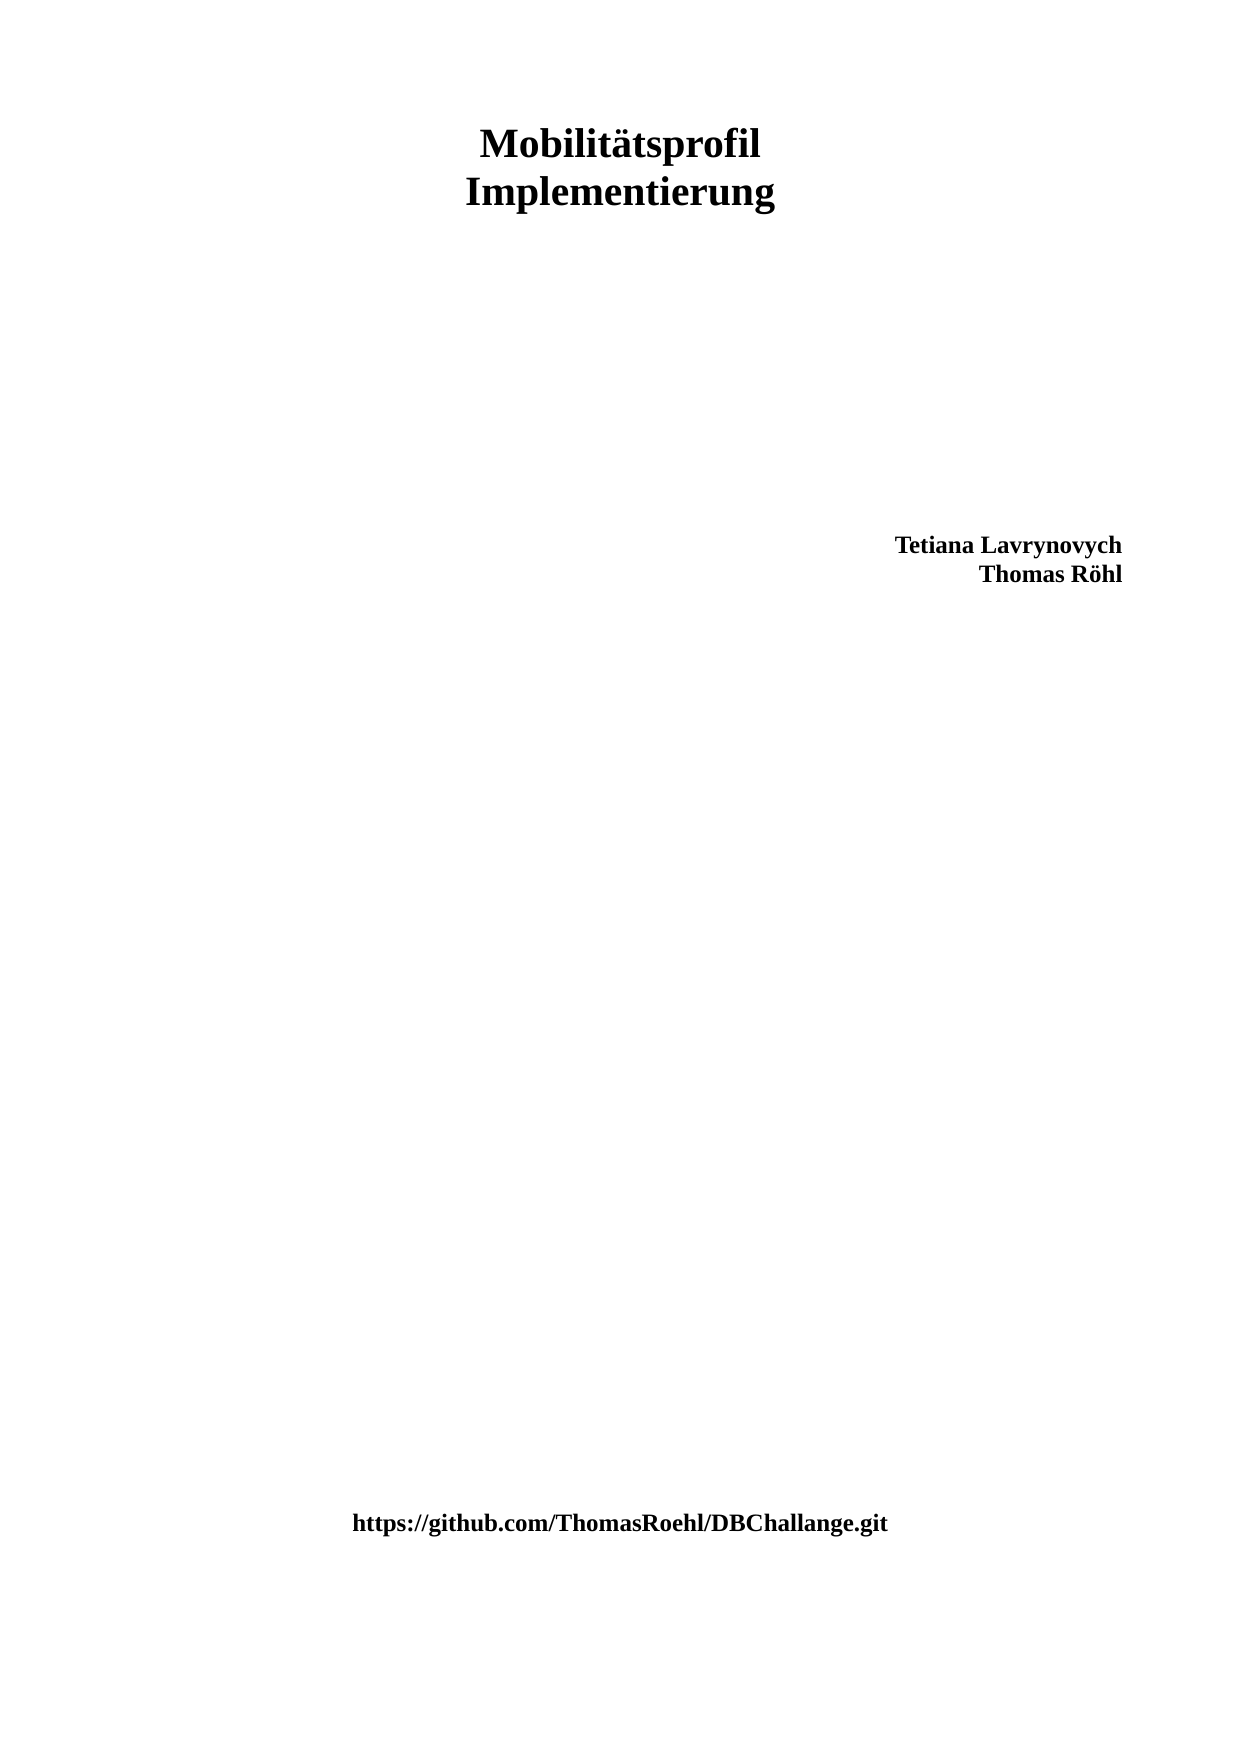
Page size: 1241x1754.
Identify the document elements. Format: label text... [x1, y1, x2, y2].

text Mobilitätsprofil [118, 118, 1122, 166]
text Implementierung [118, 166, 1122, 214]
text Tetiana Lavrynovych [118, 530, 1122, 559]
text https://github.com/ThomasRoehl/DBChallange.git [118, 1508, 1122, 1536]
text Thomas Röhl [118, 559, 1122, 588]
